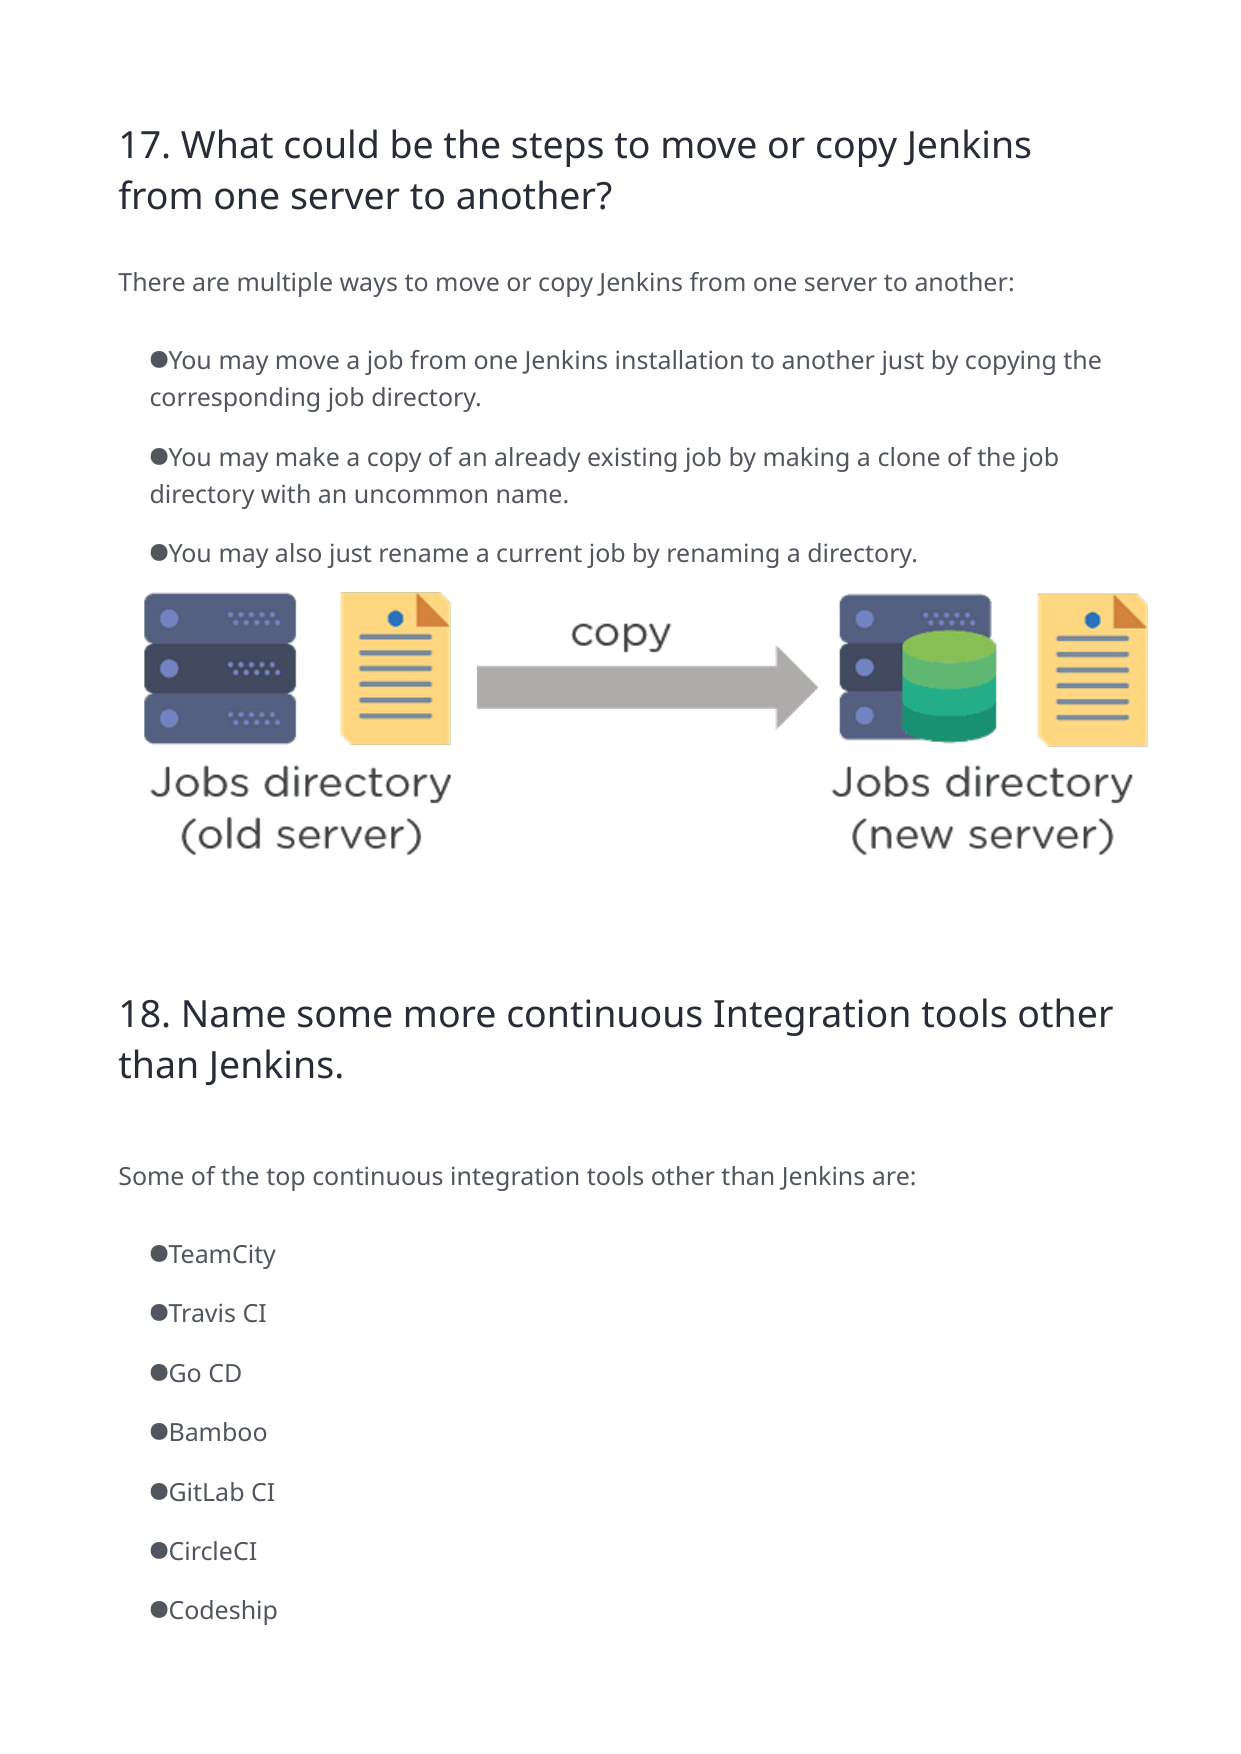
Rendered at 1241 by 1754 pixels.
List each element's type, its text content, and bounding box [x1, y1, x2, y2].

picture [118, 592, 1173, 885]
list Codeship [118, 1589, 1122, 1627]
list GitLab CI [118, 1471, 1122, 1508]
list You may make a copy of an already existing job by making a clone of the job directory with an uncommon name. [118, 436, 1122, 511]
list You may also just rename a current job by renaming a directory. [118, 533, 1122, 570]
list You may move a job from one Jenkins installation to another just by copying the corresponding job directory. [118, 339, 1122, 414]
list TeamCity [118, 1233, 1122, 1271]
list Bamboo [118, 1411, 1122, 1449]
list Go CD [118, 1352, 1122, 1389]
subtitle 18. Name some more continuous Integration tools other than Jenkins. [118, 987, 1122, 1089]
text Some of the top continuous integration tools other than Jenkins are: [118, 1152, 1122, 1193]
subtitle 17. What could be the steps to move or copy Jenkins from one server to another? [118, 118, 1122, 220]
text There are multiple ways to move or copy Jenkins from one server to another: [118, 258, 1122, 298]
list Travis CI [118, 1293, 1122, 1330]
list CircleCI [118, 1530, 1122, 1568]
